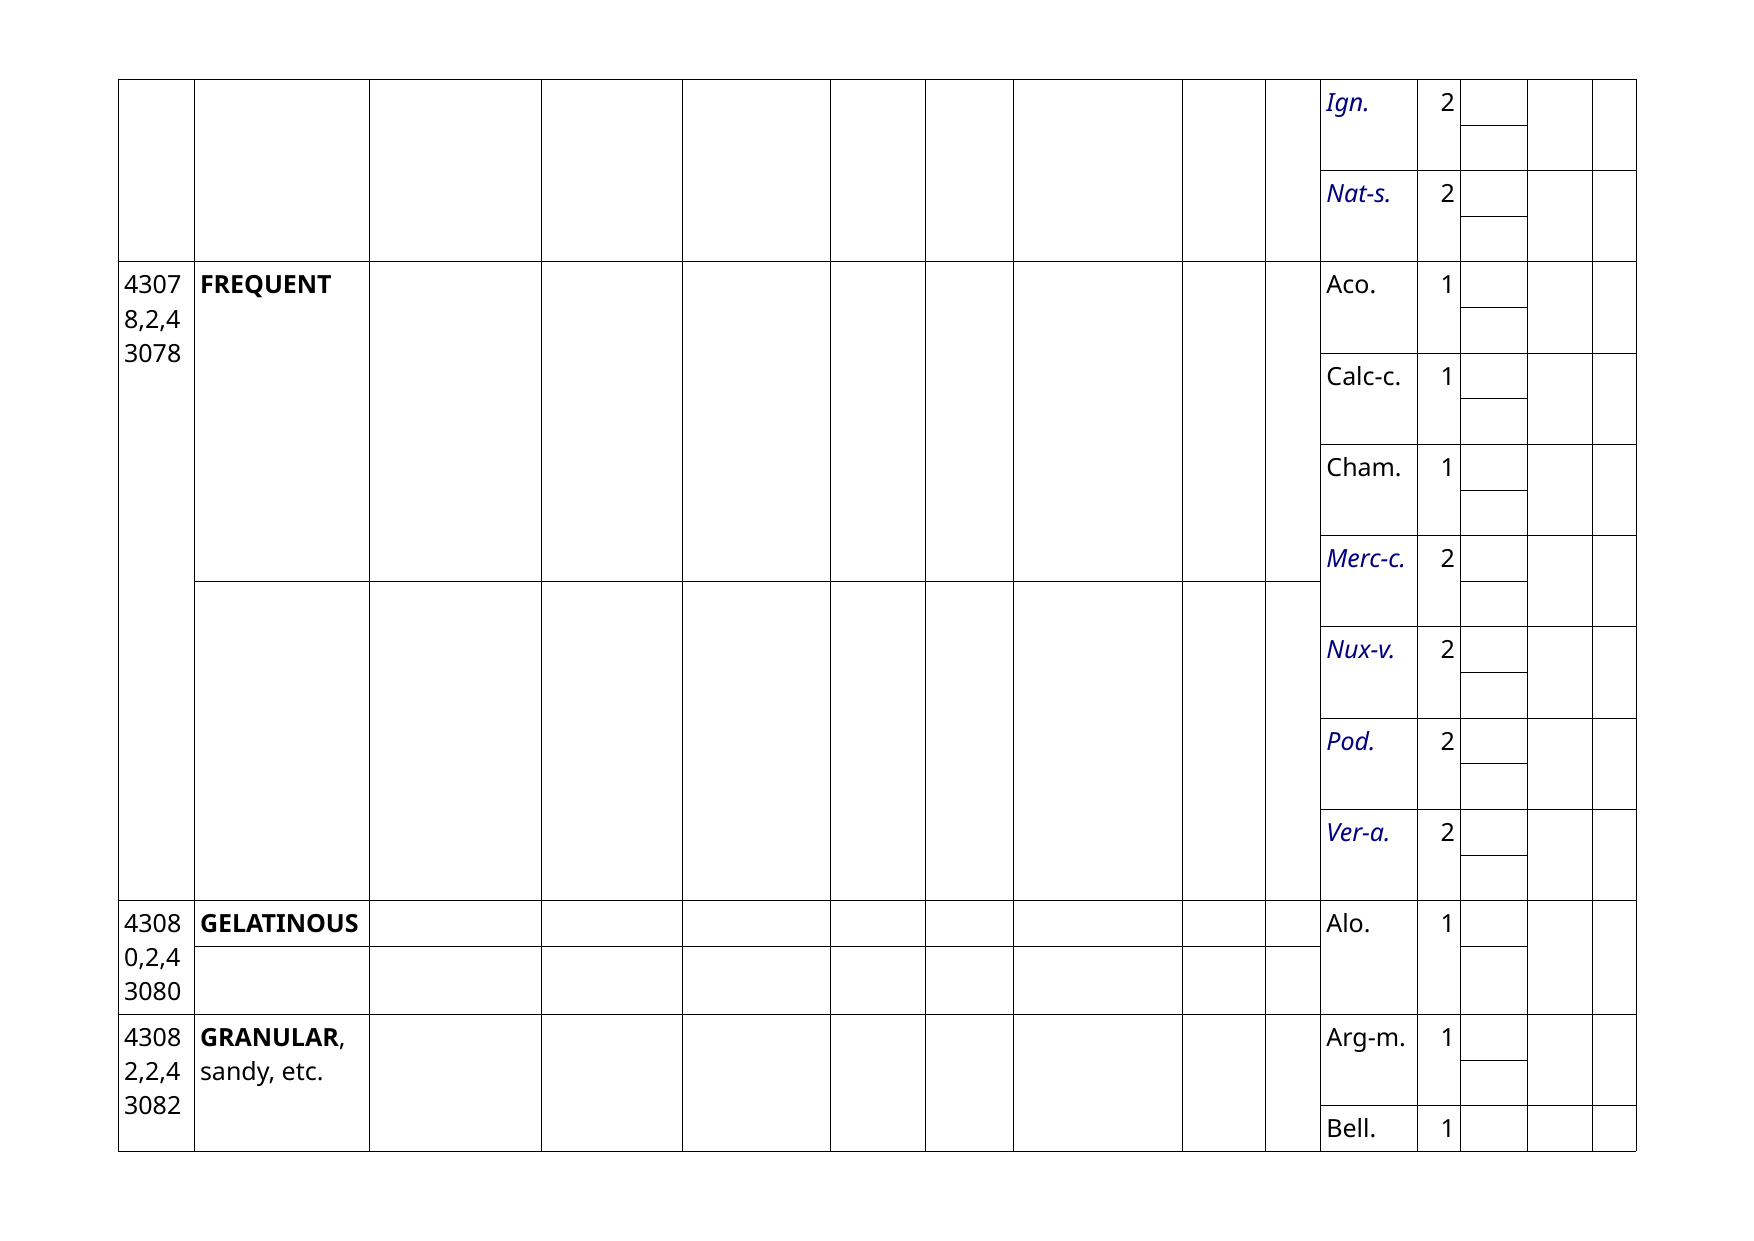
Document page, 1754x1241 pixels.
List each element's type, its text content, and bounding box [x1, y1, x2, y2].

table_cell [1461, 627, 1527, 672]
table_cell 2 [1418, 80, 1460, 170]
table_cell gelatinous [195, 901, 369, 946]
table_cell 2 [1418, 719, 1460, 809]
table_cell 2 [1418, 171, 1460, 261]
table_cell 43078,2,43078 [119, 262, 194, 900]
table_cell 43080,2,43080 [119, 901, 194, 1014]
table_cell [1266, 80, 1320, 261]
table_cell 1 [1418, 1106, 1460, 1151]
table_cell 1 [1418, 1015, 1460, 1105]
table_cell [1014, 947, 1182, 1014]
table_cell [831, 80, 925, 261]
table_cell [683, 901, 830, 946]
table_cell [1593, 901, 1636, 1014]
table_cell Cham. [1321, 445, 1417, 535]
table_cell [1183, 947, 1265, 1014]
table_cell frequent [195, 262, 369, 581]
table_cell [683, 1015, 830, 1151]
table_cell [1183, 901, 1265, 946]
table_cell Nat-s. [1321, 171, 1417, 261]
table_cell [1461, 491, 1527, 535]
table_cell [1183, 262, 1265, 581]
table_cell [542, 582, 682, 900]
table_cell [1461, 582, 1527, 626]
table_cell [1266, 947, 1320, 1014]
table_cell [926, 262, 1013, 581]
table_cell [831, 1015, 925, 1151]
table_cell 43082,2,43082 [119, 1015, 194, 1151]
table_cell [1461, 719, 1527, 763]
table_cell [1528, 445, 1592, 535]
table_cell [831, 901, 925, 946]
table_cell granular, sandy, etc. [195, 1015, 369, 1151]
table_cell [1183, 1015, 1265, 1151]
table_cell [1461, 171, 1527, 216]
table_cell Pod. [1321, 719, 1417, 809]
table_cell [1461, 901, 1527, 946]
table_cell [1593, 445, 1636, 535]
table_cell Alo. [1321, 901, 1417, 1014]
table_cell [1461, 308, 1527, 353]
table_cell [1528, 171, 1592, 261]
table_cell [926, 901, 1013, 946]
table_cell [1266, 262, 1320, 581]
table_cell [1014, 262, 1182, 581]
table_cell [926, 80, 1013, 261]
table_cell [370, 80, 541, 261]
table_cell 2 [1418, 627, 1460, 718]
table_cell [926, 582, 1013, 900]
table_cell Bell. [1321, 1106, 1417, 1151]
table_cell [1266, 901, 1320, 946]
table_cell [1183, 582, 1265, 900]
table_cell [195, 947, 369, 1014]
table_cell [1461, 810, 1527, 854]
table_cell [1528, 719, 1592, 809]
table_cell [195, 80, 369, 261]
table_cell [1461, 126, 1527, 170]
table_cell [370, 1015, 541, 1151]
table_cell 1 [1418, 901, 1460, 1014]
table_cell [926, 1015, 1013, 1151]
table_cell [542, 80, 682, 261]
table_cell [683, 947, 830, 1014]
table_cell 1 [1418, 445, 1460, 535]
table_cell [1593, 536, 1636, 626]
table_cell [1593, 627, 1636, 718]
table_cell [683, 262, 830, 581]
table_cell [370, 947, 541, 1014]
table_cell [119, 80, 194, 261]
table_cell [542, 947, 682, 1014]
table_cell Ver-a. [1321, 810, 1417, 900]
table_cell [1528, 810, 1592, 900]
table_cell Merc-c. [1321, 536, 1417, 626]
table_cell [1528, 901, 1592, 1014]
table_cell [1461, 947, 1527, 1014]
table_cell [370, 901, 541, 946]
table_cell Arg-m. [1321, 1015, 1417, 1105]
table_cell [926, 947, 1013, 1014]
table_cell [370, 262, 541, 581]
table_cell [1461, 1106, 1527, 1151]
table_cell [1528, 354, 1592, 444]
table_cell [1183, 80, 1265, 261]
table_cell [1461, 80, 1527, 124]
table_cell [1461, 445, 1527, 489]
table_cell [1014, 80, 1182, 261]
table_cell [1593, 1106, 1636, 1151]
table_cell [1528, 80, 1592, 170]
table_cell [831, 947, 925, 1014]
table_cell [1593, 262, 1636, 353]
table_cell [1014, 901, 1182, 946]
table_cell [1461, 1015, 1527, 1059]
table_cell [1461, 399, 1527, 444]
table_cell 2 [1418, 536, 1460, 626]
table_cell Calc-c. [1321, 354, 1417, 444]
table_cell [1593, 80, 1636, 170]
table_cell [1461, 354, 1527, 398]
table_cell [1014, 582, 1182, 900]
table_cell [1461, 217, 1527, 261]
table_cell Aco. [1321, 262, 1417, 353]
table_cell [1528, 1106, 1592, 1151]
table_cell [195, 582, 369, 900]
table_cell [1528, 536, 1592, 626]
table_cell [1461, 536, 1527, 581]
table_cell [1593, 1015, 1636, 1105]
table_cell 1 [1418, 354, 1460, 444]
table_cell [1461, 856, 1527, 900]
table_cell [831, 582, 925, 900]
table_cell [542, 901, 682, 946]
table_cell [1014, 1015, 1182, 1151]
table_cell 2 [1418, 810, 1460, 900]
table_cell [1266, 582, 1320, 900]
table_cell Nux-v. [1321, 627, 1417, 718]
table_cell [1461, 1061, 1527, 1105]
table_cell [1593, 719, 1636, 809]
table_cell [1461, 764, 1527, 809]
table_cell [1461, 673, 1527, 718]
table_cell [1266, 1015, 1320, 1151]
table_cell [1528, 262, 1592, 353]
table_cell [1528, 1015, 1592, 1105]
table_cell [1528, 627, 1592, 718]
table_cell [1593, 354, 1636, 444]
table_cell [370, 582, 541, 900]
table_cell Ign. [1321, 80, 1417, 170]
table_cell [831, 262, 925, 581]
table_cell 1 [1418, 262, 1460, 353]
table_cell [1593, 810, 1636, 900]
table_cell [1593, 171, 1636, 261]
table_cell [683, 582, 830, 900]
table_cell [542, 1015, 682, 1151]
table_cell [542, 262, 682, 581]
table_cell [683, 80, 830, 261]
table_cell [1461, 262, 1527, 307]
